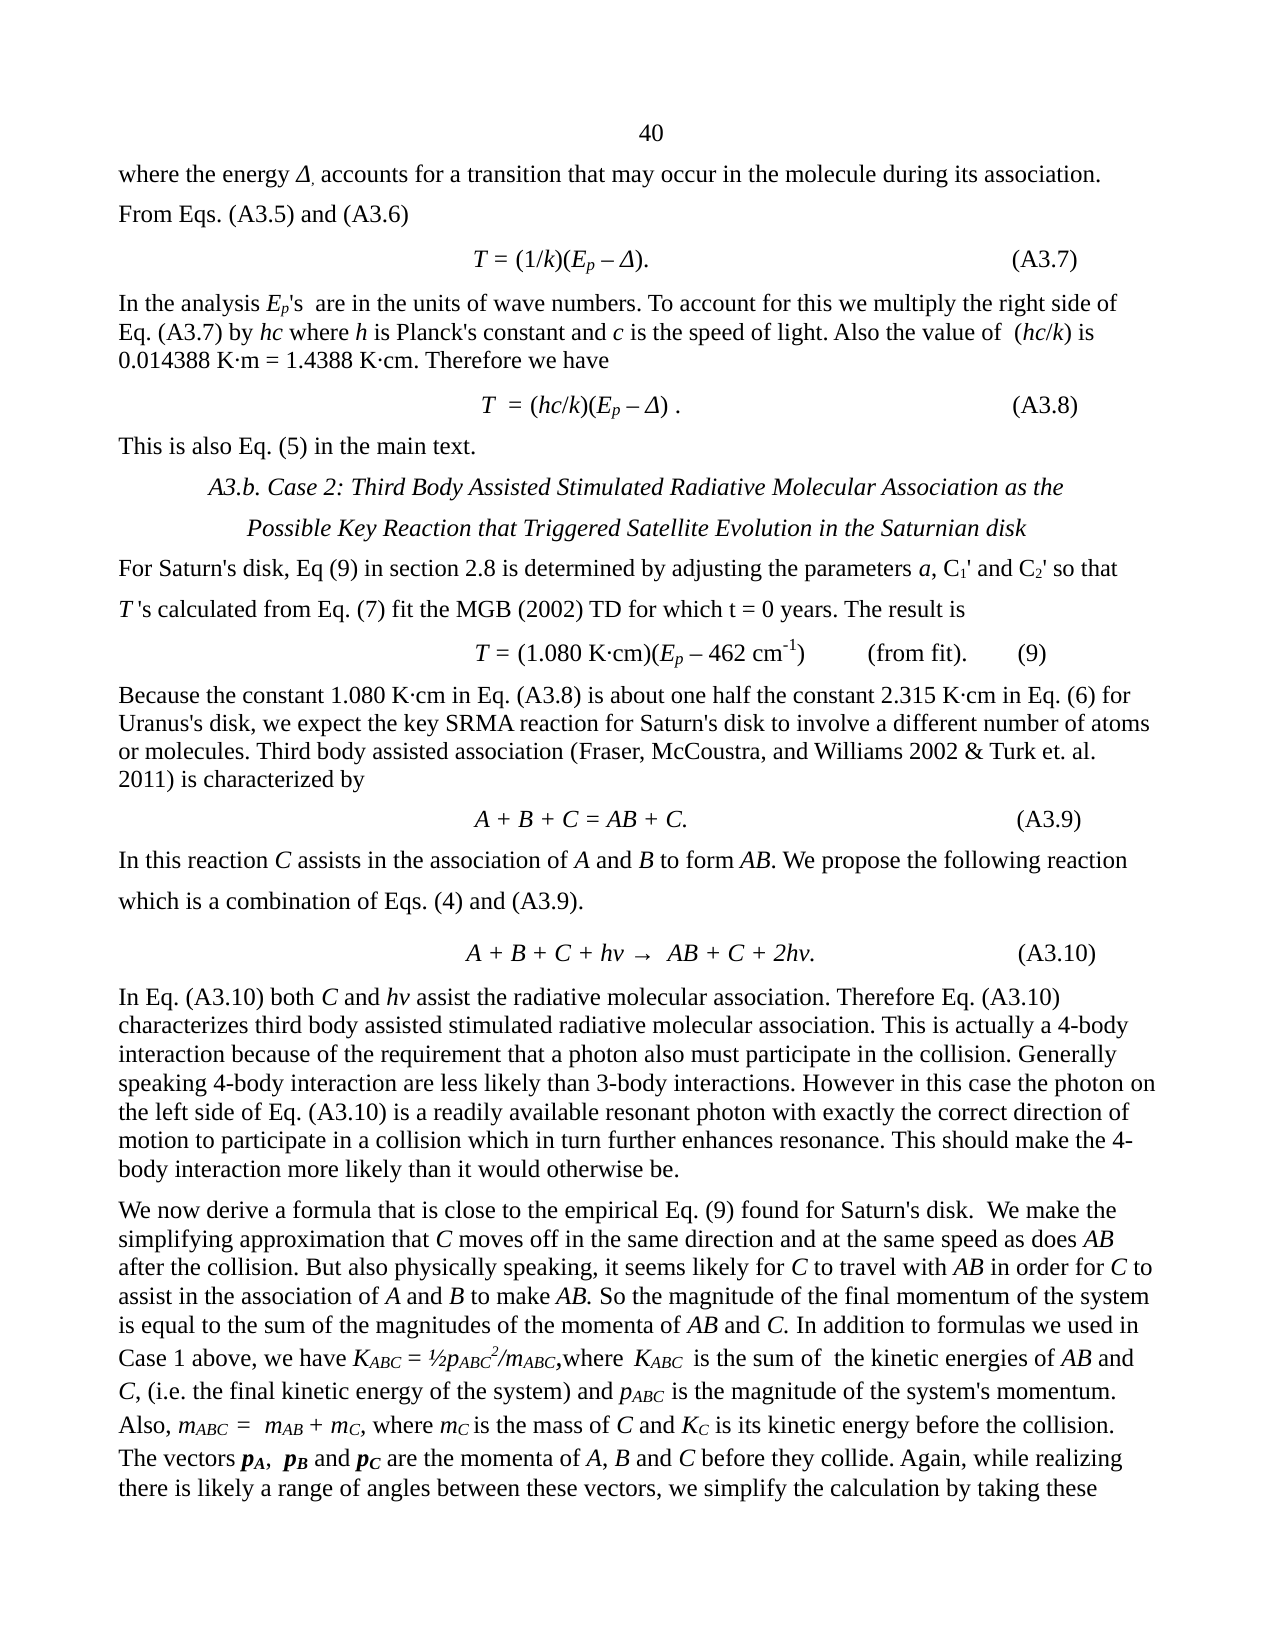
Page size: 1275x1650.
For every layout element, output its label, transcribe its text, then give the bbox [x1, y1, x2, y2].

text Possible Key Reaction that Triggered Satellite Evolution in the Saturnian disk [118, 513, 1157, 542]
text A3.b. Case 2: Third Body Assisted Stimulated Radiative Molecular Association as the [118, 472, 1157, 501]
text In this reaction C assists in the association of A and B to form AB. We propose the following reaction [118, 845, 1157, 874]
text T = (1.080 K∙cm)(Ep – 462 cm-1) (from fit). (9) [118, 634, 1157, 668]
text For Saturn's disk, Eq (9) in section 2.8 is determined by adjusting the parameters a, C1' and C2' so that [118, 554, 1157, 582]
text which is a combination of Eqs. (4) and (A3.9). [118, 886, 1157, 915]
text T = (1/k)(Ep – Δ). (A3.7) [118, 240, 1157, 274]
text A + B + C = AB + C. (A3.9) [118, 805, 1157, 833]
text T = (hc/k)(Ep – Δ) . (A3.8) [118, 386, 1157, 419]
text where the energy Δ, accounts for a transition that may occur in the molecule during its association. [118, 159, 1157, 188]
text 40 [118, 118, 1157, 147]
text Because the constant 1.080 K∙cm in Eq. (A3.8) is about one half the constant 2.315 K∙cm in Eq. (6) for Uranus's disk, we expect the key SRMA reaction for Saturn's disk to involve a different number of atoms or molecules. Third body assisted association (Fraser, McCoustra, and Williams 2002 & Turk et. al. 2011) is characterized by [118, 680, 1157, 793]
text In Eq. (A3.10) both C and hν assist the radiative molecular association. Therefore Eq. (A3.10) characterizes third body assisted stimulated radiative molecular association. This is actually a 4-body interaction because of the requirement that a photon also must participate in the collision. Generally speaking 4-body interaction are less likely than 3-body interactions. However in this case the photon on the left side of Eq. (A3.10) is a readily available resonant photon with exactly the correct direction of motion to participate in a collision which in turn further enhances resonance. This should make the 4-body interaction more likely than it would otherwise be. [118, 982, 1157, 1183]
text In the analysis Ep's are in the units of wave numbers. To account for this we multiply the right side of Eq. (A3.7) by hc where h is Planck's constant and c is the speed of light. Also the value of (hc/k) is 0.014388 K∙m = 1.4388 K∙cm. Therefore we have [118, 286, 1157, 374]
text T 's calculated from Eq. (7) fit the MGB (2002) TD for which t = 0 years. The result is [118, 594, 1157, 623]
text A + B + C + hν → AB + C + 2hν. (A3.10) [118, 927, 1157, 970]
text We now derive a formula that is close to the empirical Eq. (9) found for Saturn's disk. We make the simplifying approximation that C moves off in the same direction and at the same speed as does AB after the collision. But also physically speaking, it seems likely for C to travel with AB in order for C to assist in the association of A and B to make AB. So the magnitude of the final momentum of the system is equal to the sum of the magnitudes of the momenta of AB and C. In addition to formulas we used in Case 1 above, we have KABC = ½pABC2/mABC,where KABC is the sum of the kinetic energies of AB and C, (i.e. the final kinetic energy of the system) and pABC is the magnitude of the system's momentum. Also, mABC = mAB + mC, where mC is the mass of C and KC is its kinetic energy before the collision. The vectors pA, pB and pC are the momenta of A, B and C before they collide. Again, while realizing there is likely a range of angles between these vectors, we simplify the calculation by taking these [118, 1195, 1157, 1502]
text This is also Eq. (5) in the main text. [118, 431, 1157, 460]
text From Eqs. (A3.5) and (A3.6) [118, 199, 1157, 228]
